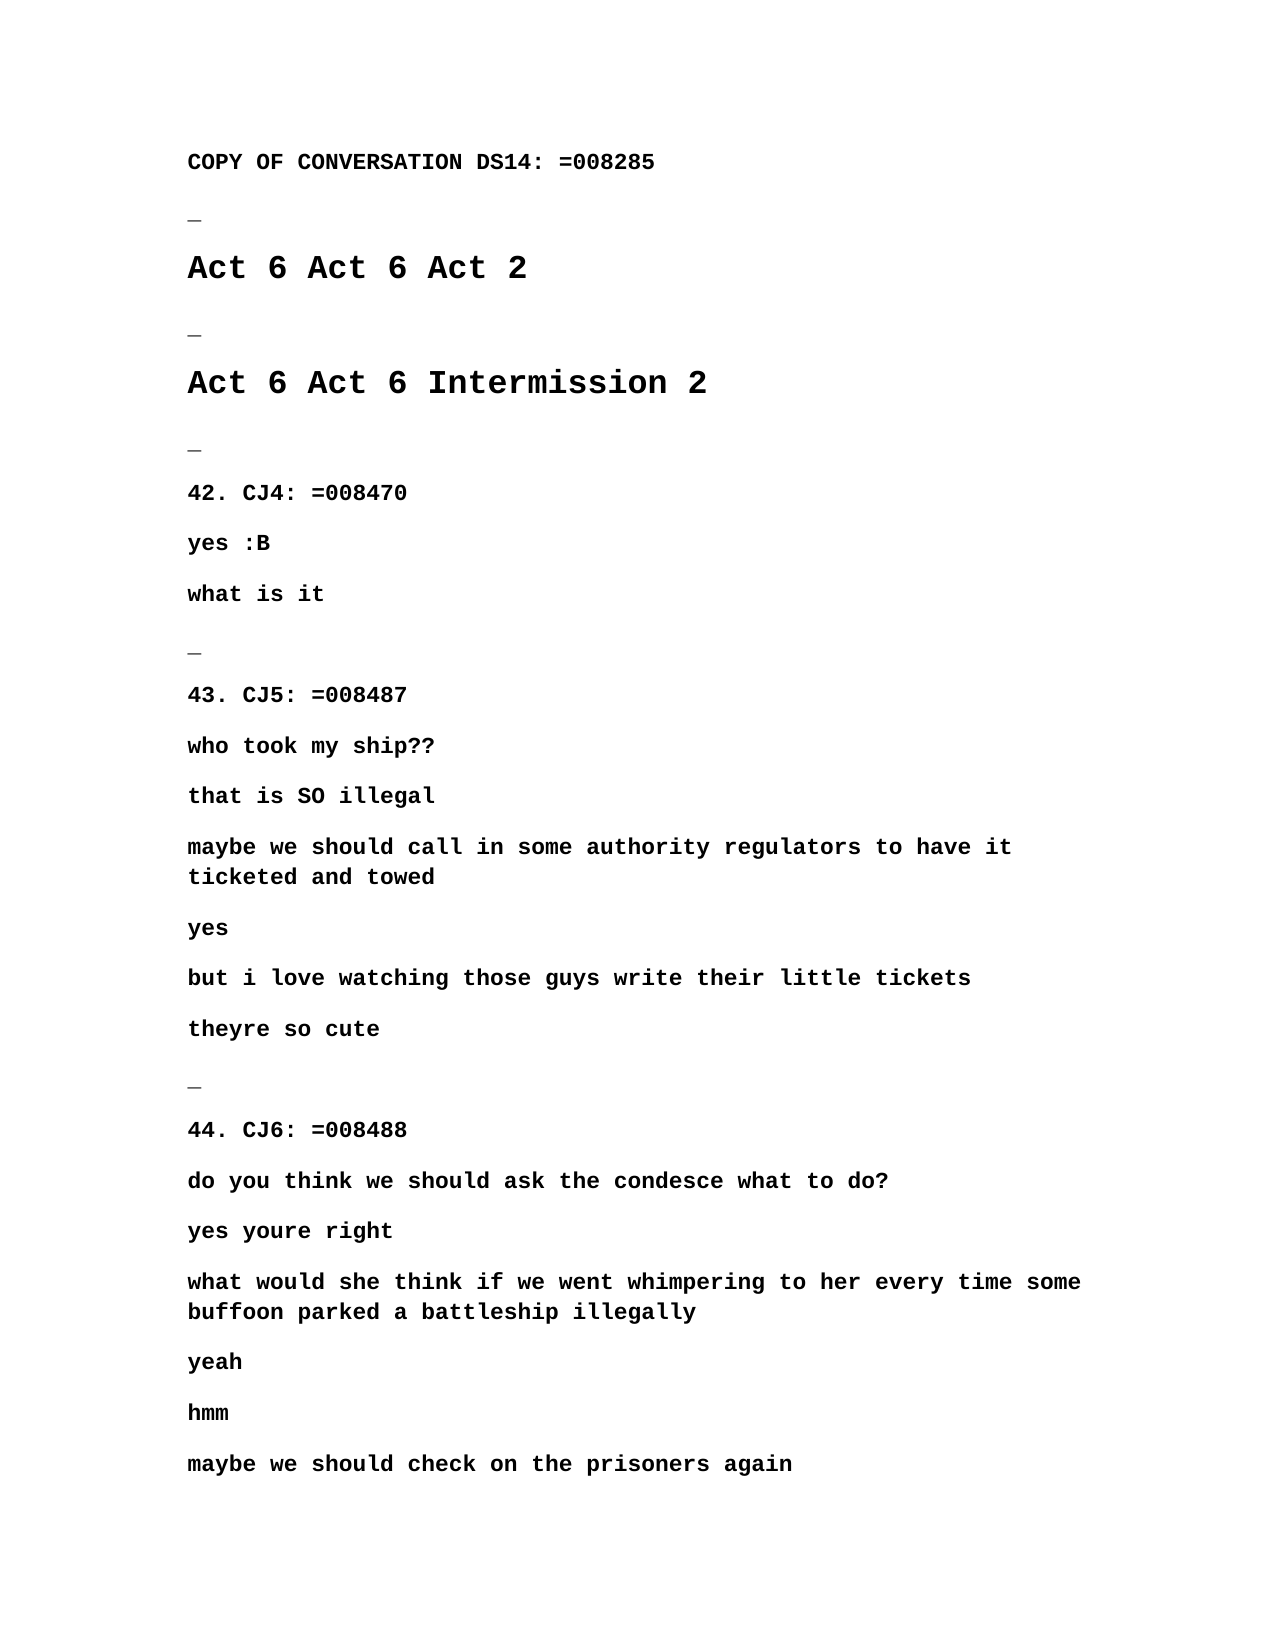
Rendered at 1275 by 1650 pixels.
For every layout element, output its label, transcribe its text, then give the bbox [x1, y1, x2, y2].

text yes youre right [187, 1219, 1087, 1246]
text _ [187, 316, 1087, 341]
text 44. CJ6: =008488 [187, 1118, 1087, 1144]
text hmm [187, 1401, 1087, 1427]
text maybe we should call in some authority regulators to have it ticketed and towed [187, 835, 1087, 891]
text theyre so cute [187, 1017, 1087, 1043]
text maybe we should check on the prisoners again [187, 1452, 1087, 1478]
text yeah [187, 1351, 1087, 1377]
text COPY OF CONVERSATION DS14: =008285 [187, 150, 1087, 176]
text that is SO illegal [187, 785, 1087, 811]
text _ [187, 1068, 1087, 1094]
text yes :B [187, 532, 1087, 558]
text what is it [187, 582, 1087, 608]
text _ [187, 430, 1087, 456]
text yes [187, 916, 1087, 942]
text _ [187, 201, 1087, 227]
text 42. CJ4: =008470 [187, 481, 1087, 507]
text Act 6 Act 6 Act 2 [187, 251, 1087, 289]
text who took my ship?? [187, 734, 1087, 760]
text but i love watching those guys write their little tickets [187, 966, 1087, 992]
text _ [187, 633, 1087, 659]
text do you think we should ask the condesce what to do? [187, 1169, 1087, 1195]
text Act 6 Act 6 Intermission 2 [187, 366, 1087, 404]
text what would she think if we went whimpering to her every time some buffoon parked a battleship illegally [187, 1270, 1087, 1326]
text 43. CJ5: =008487 [187, 683, 1087, 709]
